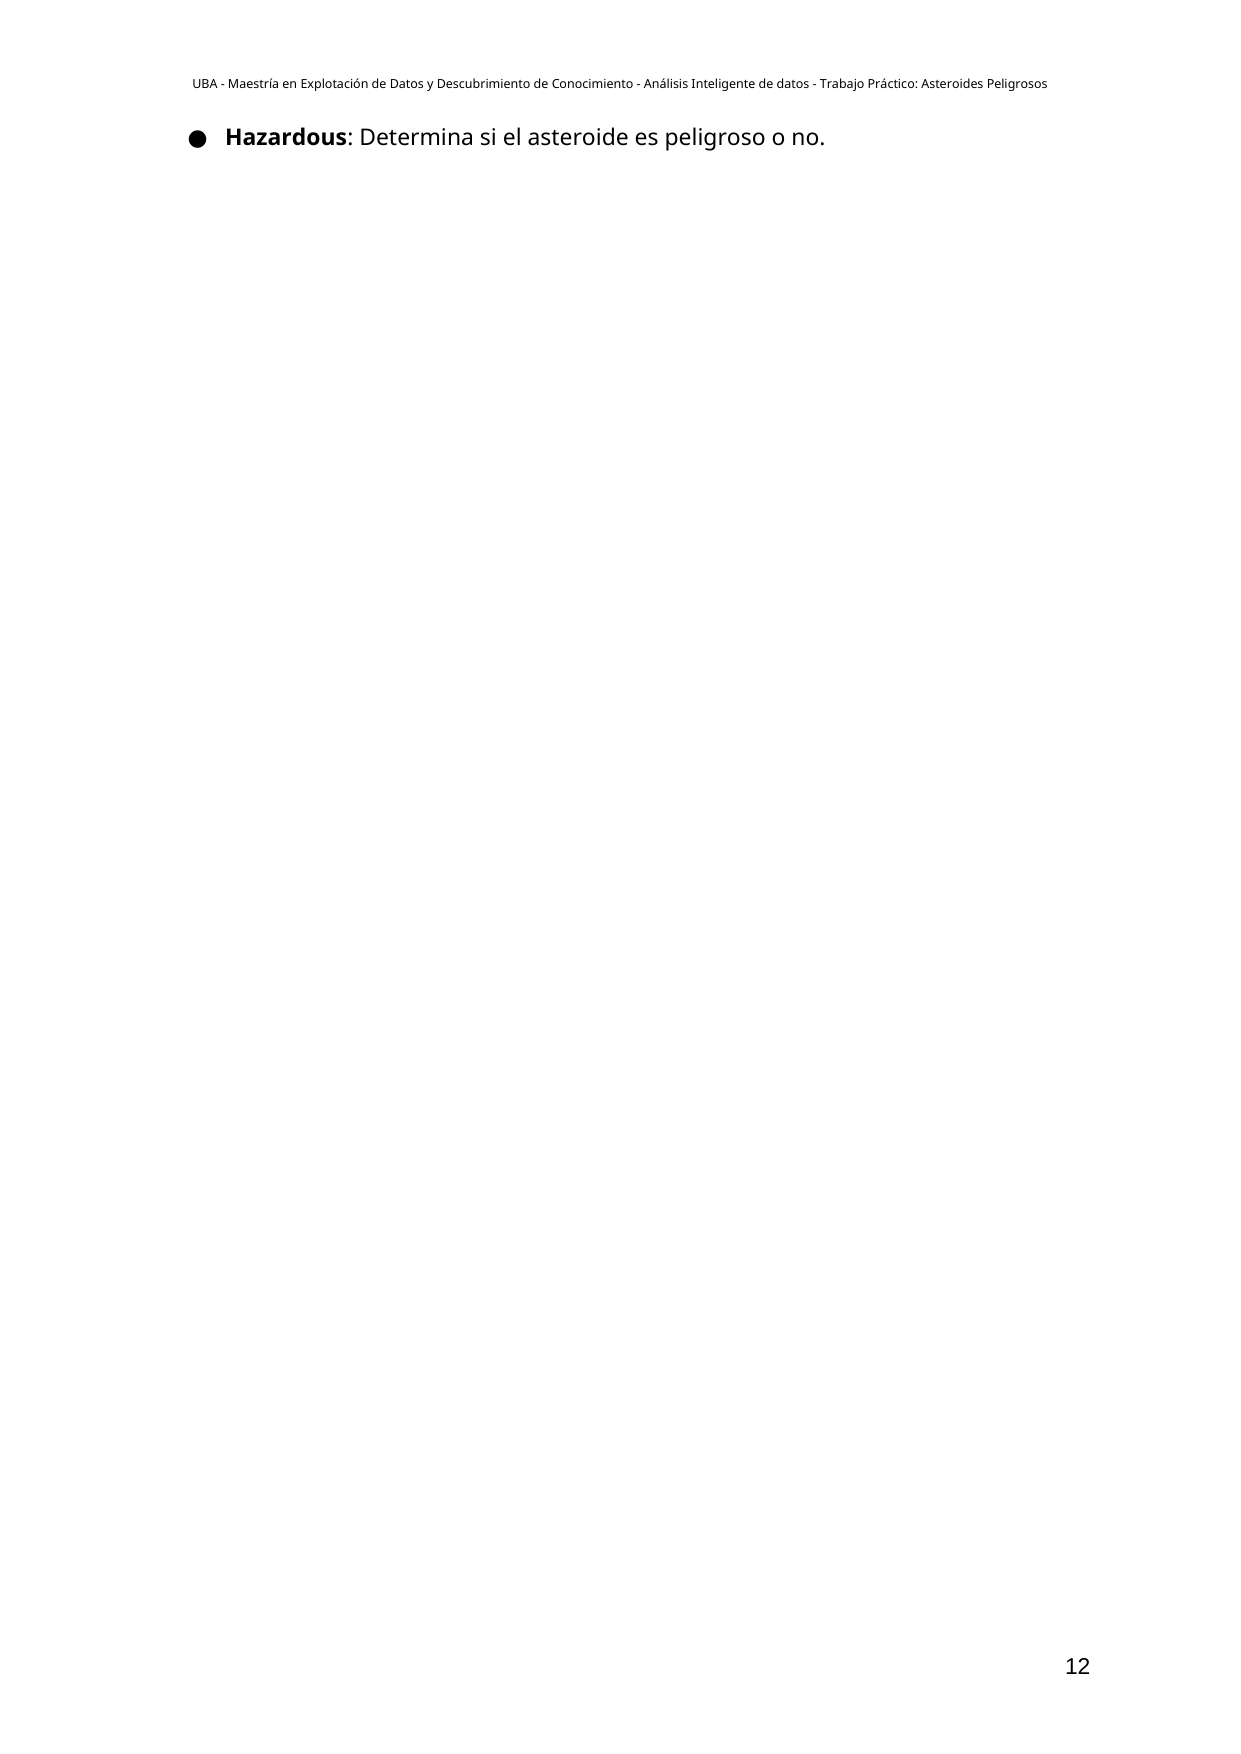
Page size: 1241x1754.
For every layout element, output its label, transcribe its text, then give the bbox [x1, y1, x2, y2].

list Hazardous: Determina si el asteroide es peligroso o no. [187, 121, 1090, 152]
